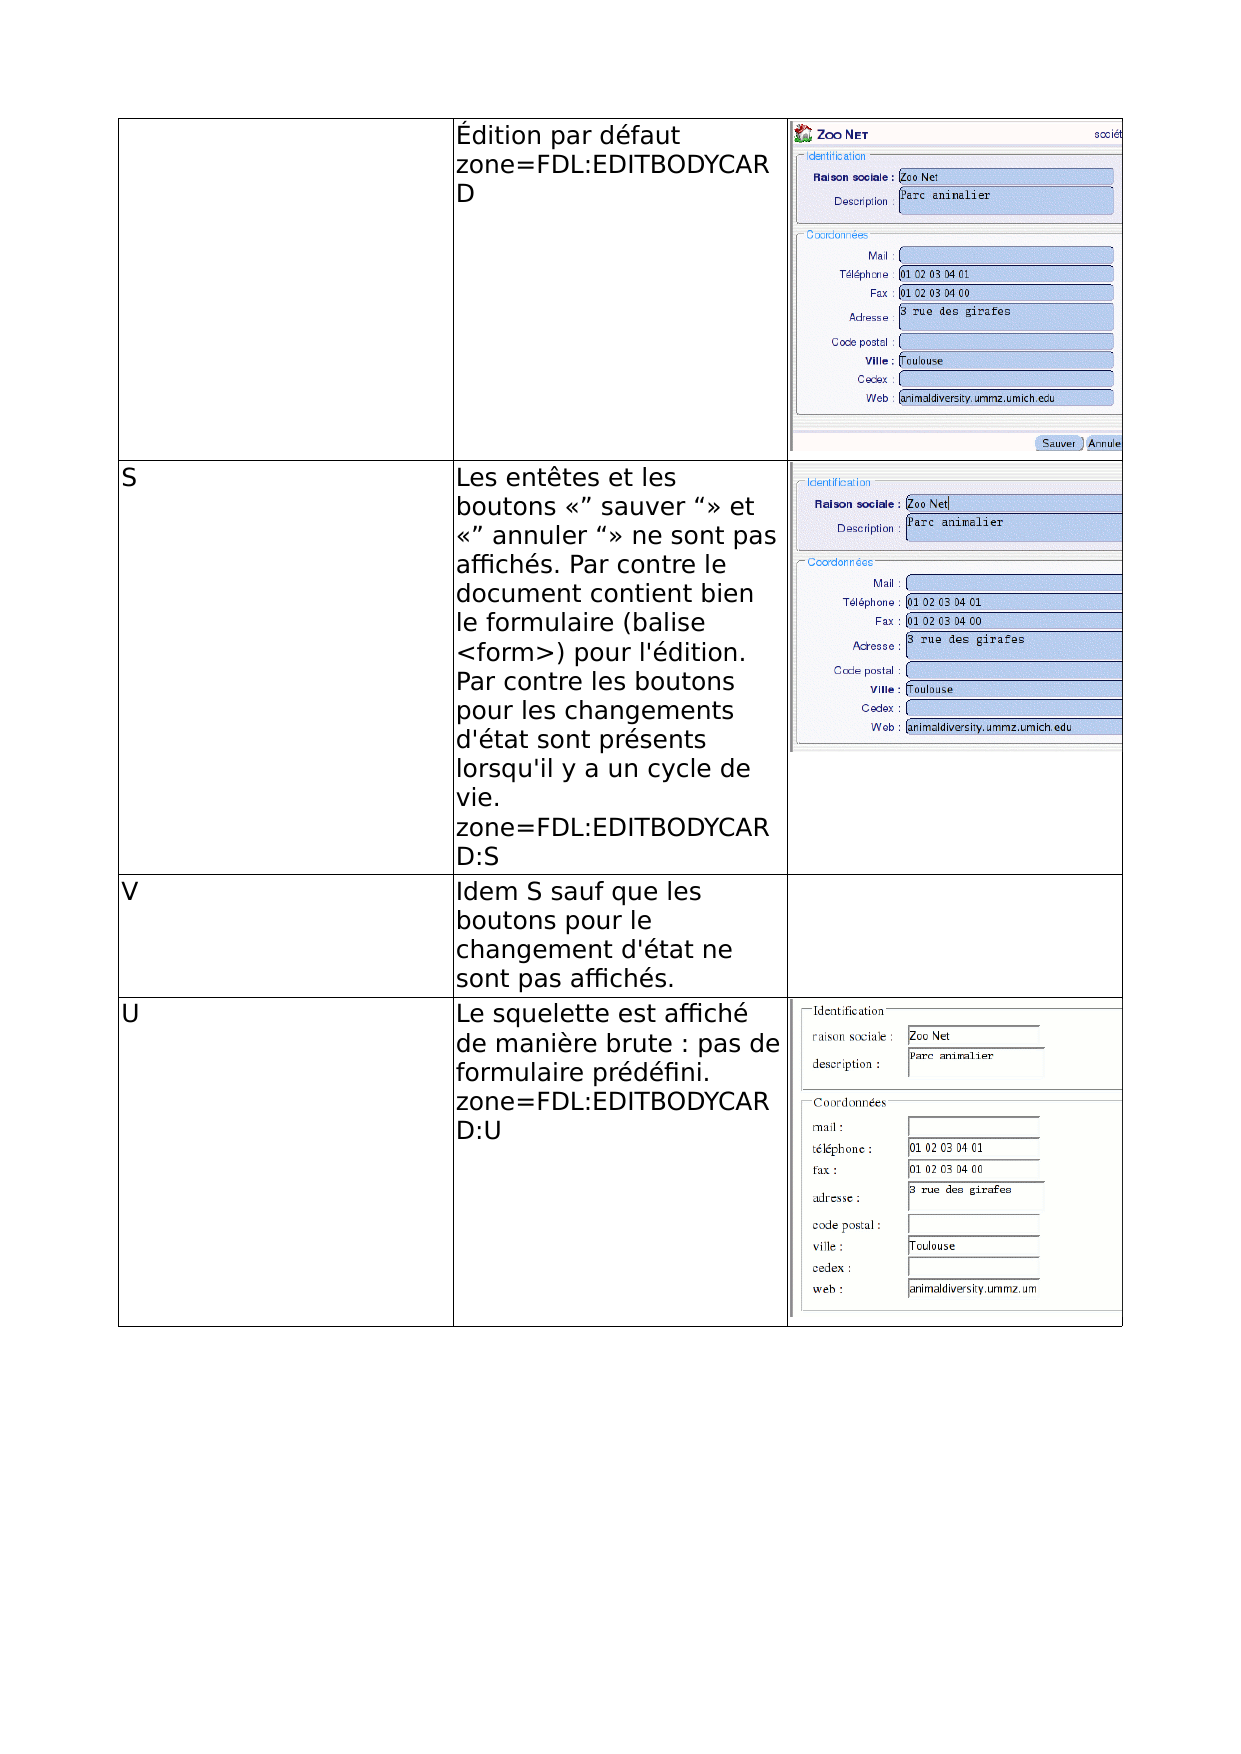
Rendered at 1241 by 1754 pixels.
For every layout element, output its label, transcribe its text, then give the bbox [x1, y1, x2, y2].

picture [790, 121, 1123, 451]
table_cell [788, 119, 1122, 460]
table_cell V [119, 875, 453, 997]
picture [790, 462, 1123, 752]
table_cell S [119, 461, 453, 874]
table_cell [788, 461, 1122, 874]
table_cell U [119, 998, 453, 1326]
table_cell Édition par défaut zone=FDL:EDITBODYCARD [454, 119, 787, 460]
table_cell Les entêtes et les boutons «” sauver “» et «” annuler “» ne sont pas affichés. Par contre le document contient bien le formulaire (balise <form>) pour l'édition. Par contre les boutons pour les changements d'état sont présents lorsqu'il y a un cycle de vie. zone=FDL:EDITBODYCARD:S [454, 461, 787, 874]
table_cell [119, 119, 453, 460]
table_cell [788, 998, 1122, 1326]
table_cell [788, 875, 1122, 997]
picture [790, 999, 1123, 1317]
table_cell Idem S sauf que les boutons pour le changement d'état ne sont pas affichés. [454, 875, 787, 997]
table_cell Le squelette est affiché de manière brute : pas de formulaire prédéfini. zone=FDL:EDITBODYCARD:U [454, 998, 787, 1326]
